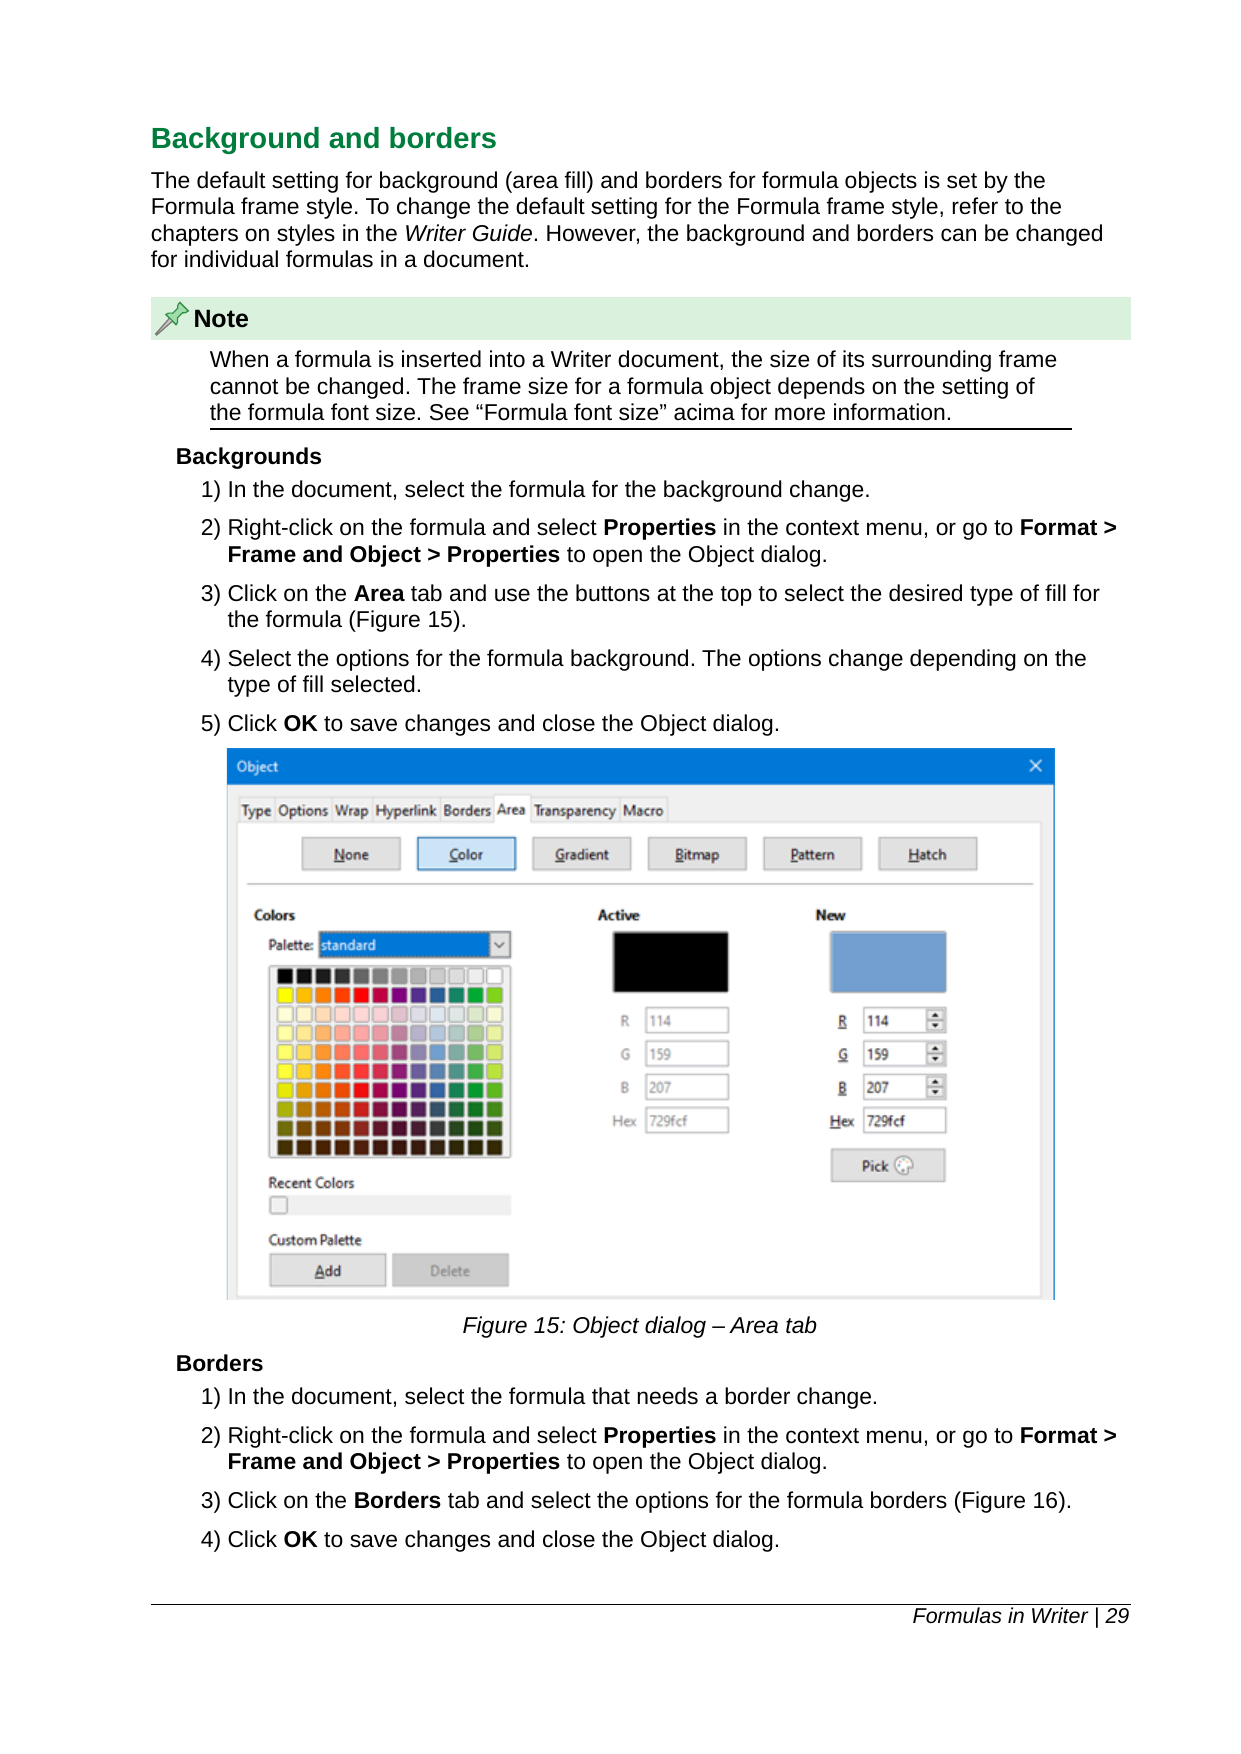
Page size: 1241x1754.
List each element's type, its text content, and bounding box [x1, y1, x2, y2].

text Figure 15: Object dialog – Area tab [227, 1312, 1055, 1338]
list Right-click on the formula and select Properties in the context menu, or go to Format > Frame and Object > Properties to open the Object dialog. [227, 514, 1131, 567]
list Click OK to save changes and close the Object dialog. [227, 710, 1131, 736]
list Click OK to save changes and close the Object dialog. [227, 1526, 1131, 1552]
picture [226, 748, 1055, 1300]
list Right-click on the formula and select Properties in the context menu, or go to Format > Frame and Object > Properties to open the Object dialog. [227, 1422, 1131, 1474]
text Borders [176, 1350, 1131, 1377]
text The default setting for background (area fill) and borders for formula objects is set by the Formula frame style. To change the default setting for the Formula frame style, refer to the chapters on styles in the Writer Guide. However, the background and borders can be changed for individual formulas in a document. [151, 167, 1131, 272]
list In the document, select the formula for the background change. [227, 476, 1131, 502]
subtitle Note [151, 297, 1131, 340]
text Backgrounds [176, 443, 1131, 469]
list Click on the Area tab and use the buttons at the top to select the desired type of fill for the formula (Figure 15). [227, 579, 1131, 632]
subtitle Background and borders [151, 121, 1131, 154]
text When a formula is inserted into a Writer document, the size of its surrounding frame cannot be changed. The frame size for a formula object depends on the setting of the formula font size. See “Formula font size” acima for more information. [209, 346, 1072, 430]
list Select the options for the formula background. The options change depending on the type of fill selected. [227, 645, 1131, 697]
list Click on the Borders tab and select the options for the formula borders (Figure 16). [227, 1487, 1131, 1513]
list In the document, select the formula that needs a border change. [227, 1383, 1131, 1409]
